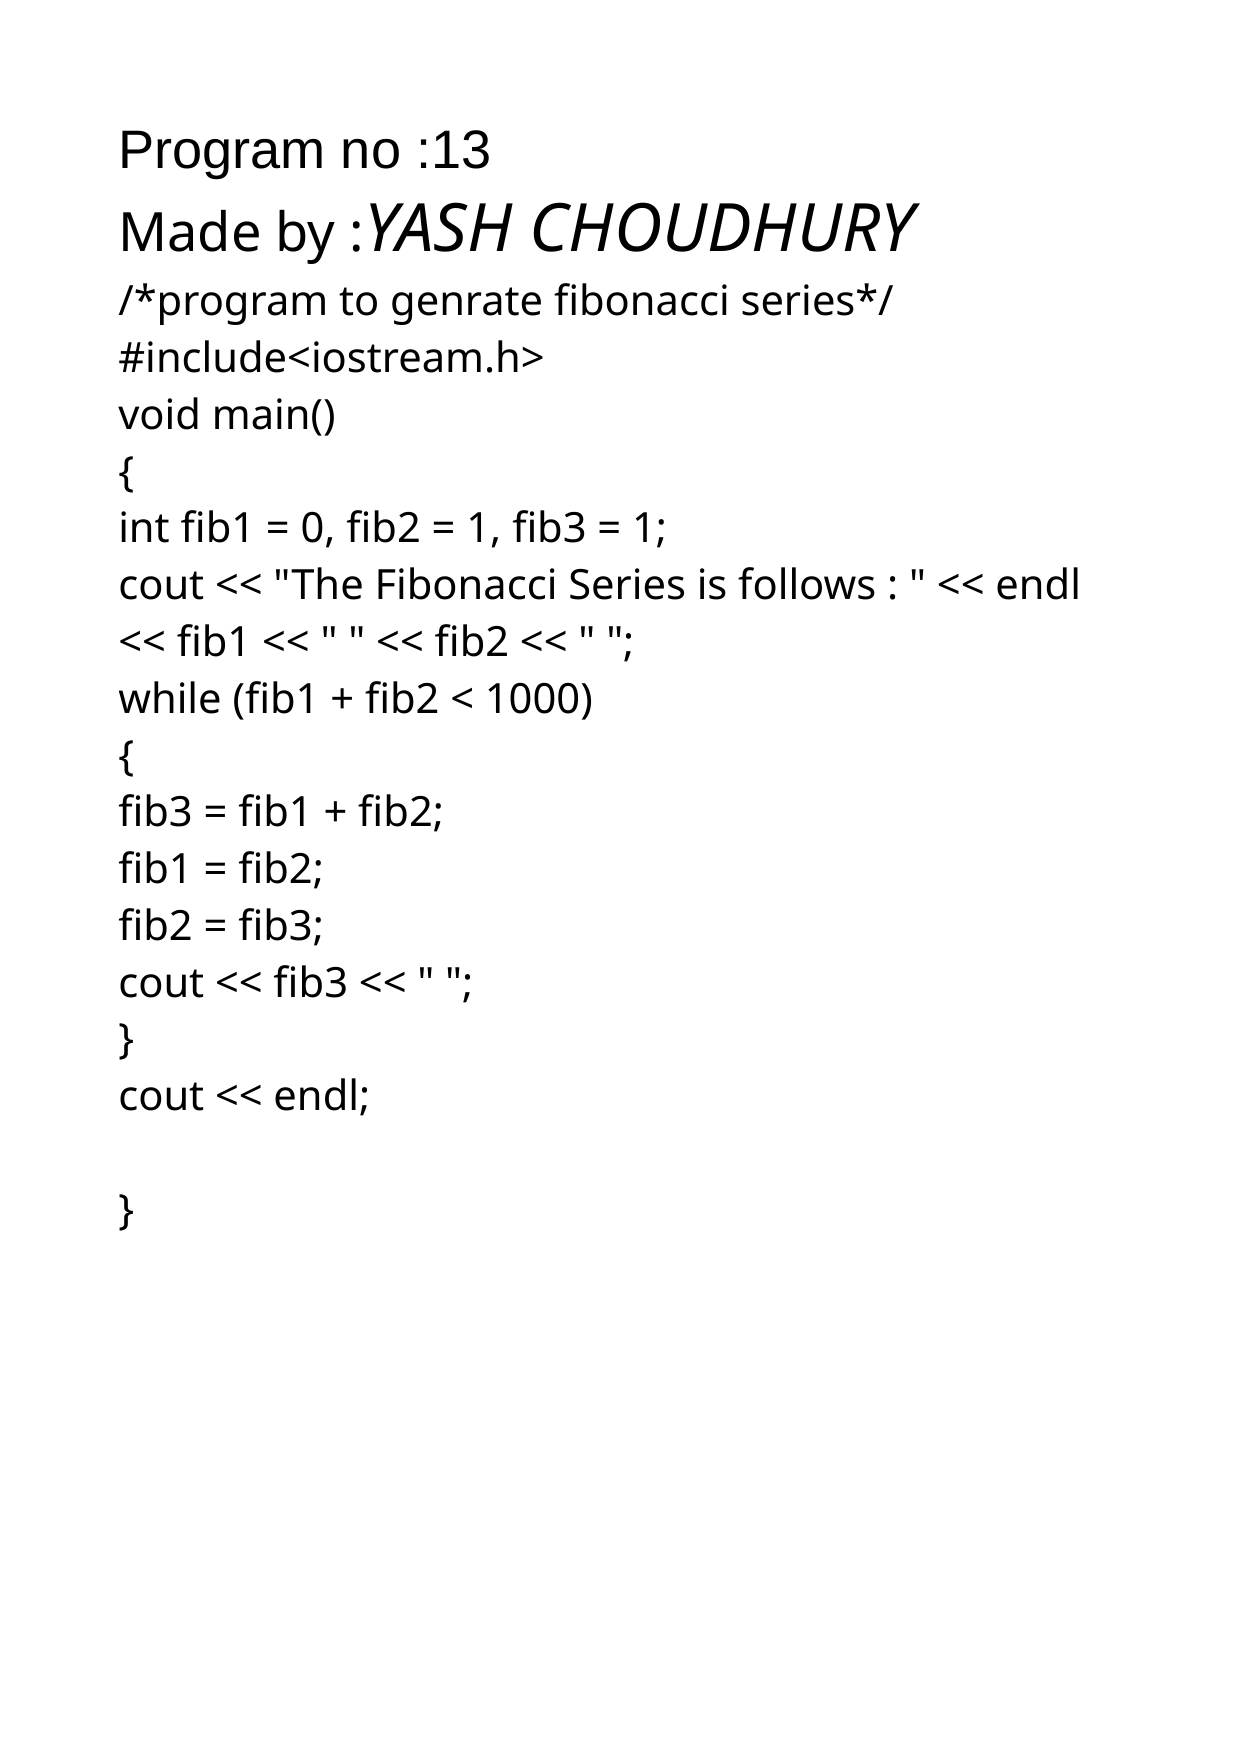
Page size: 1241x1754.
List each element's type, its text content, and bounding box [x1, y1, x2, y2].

text void main() [118, 385, 1122, 442]
text fib2 = fib3; [118, 896, 1122, 952]
text #include<iostream.h> [118, 328, 1122, 385]
text fib3 = fib1 + fib2; [118, 782, 1122, 839]
text while (fib1 + fib2 < 1000) [118, 669, 1122, 725]
text Program no :13 [118, 118, 1122, 180]
text int fib1 = 0, fib2 = 1, fib3 = 1; [118, 498, 1122, 555]
text /*program to genrate fibonacci series*/ [118, 271, 1122, 328]
text cout << fib3 << " "; [118, 952, 1122, 1009]
text { [118, 725, 1122, 782]
text } [118, 1179, 1122, 1236]
text { [118, 442, 1122, 498]
text cout << endl; [118, 1066, 1122, 1123]
text cout << "The Fibonacci Series is follows : " << endl << fib1 << " " << fib2 << " "; [118, 555, 1122, 669]
text Made by :YASH CHOUDHURY [118, 180, 1122, 271]
text fib1 = fib2; [118, 839, 1122, 896]
text } [118, 1009, 1122, 1066]
